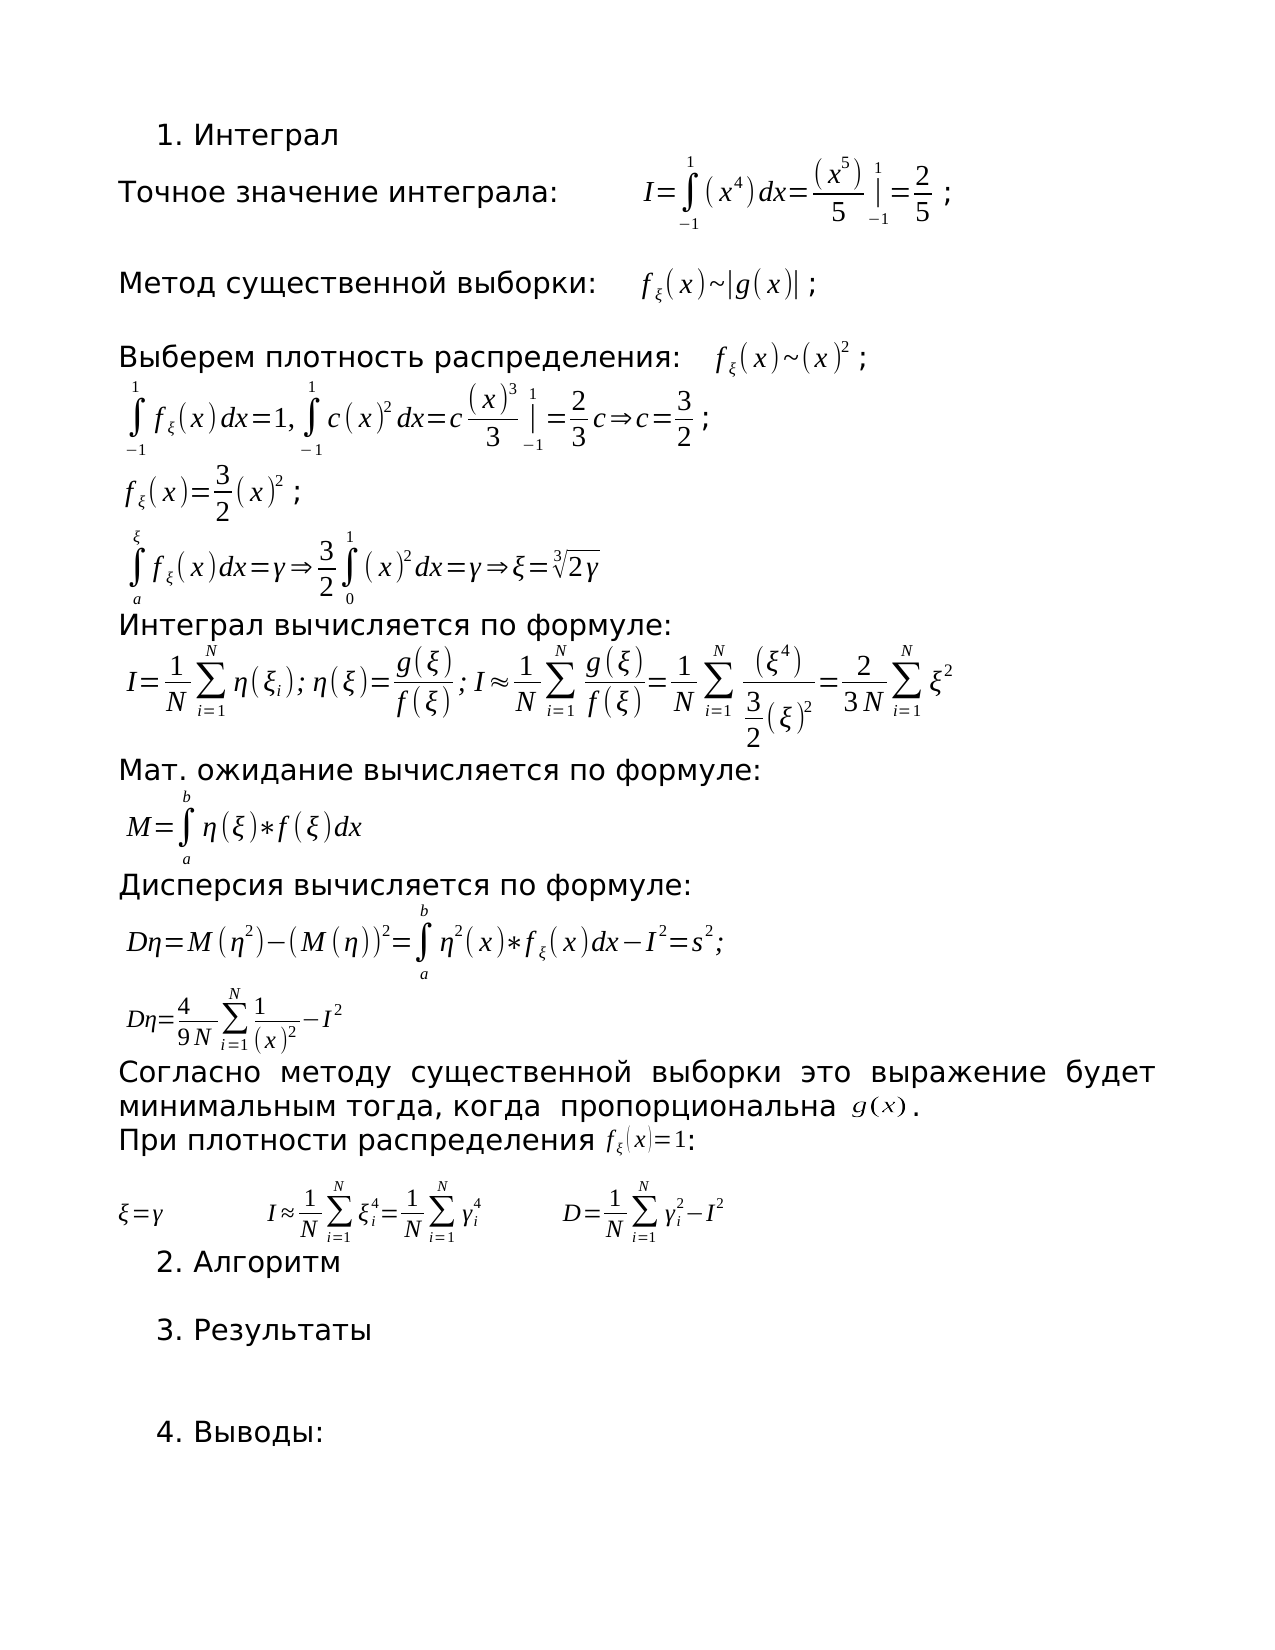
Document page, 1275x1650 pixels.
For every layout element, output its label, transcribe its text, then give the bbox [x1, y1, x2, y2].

text Дисперсия вычисляется по формуле: [118, 868, 1157, 902]
text Интеграл вычисляется по формуле: [118, 608, 1157, 642]
text ; [118, 377, 1157, 458]
list Алгоритм [156, 1246, 1157, 1280]
text Точное значение интеграла: ; [118, 152, 1157, 233]
list Выводы: [156, 1416, 1157, 1449]
list При плотности распределения : [118, 1124, 1157, 1158]
text ; [118, 458, 1157, 527]
text Мат. ожидание вычисляется по формуле: [118, 753, 1157, 787]
text Выберем плотность распределения: ; [118, 338, 1157, 377]
text Метод существенной выборки: ; [118, 267, 1157, 304]
list Результаты [156, 1314, 1157, 1348]
text Согласно методу существенной выборки это выражение будет минимальным тогда, когда пропорциональна . [118, 1056, 1157, 1124]
list Интеграл [156, 118, 1157, 152]
